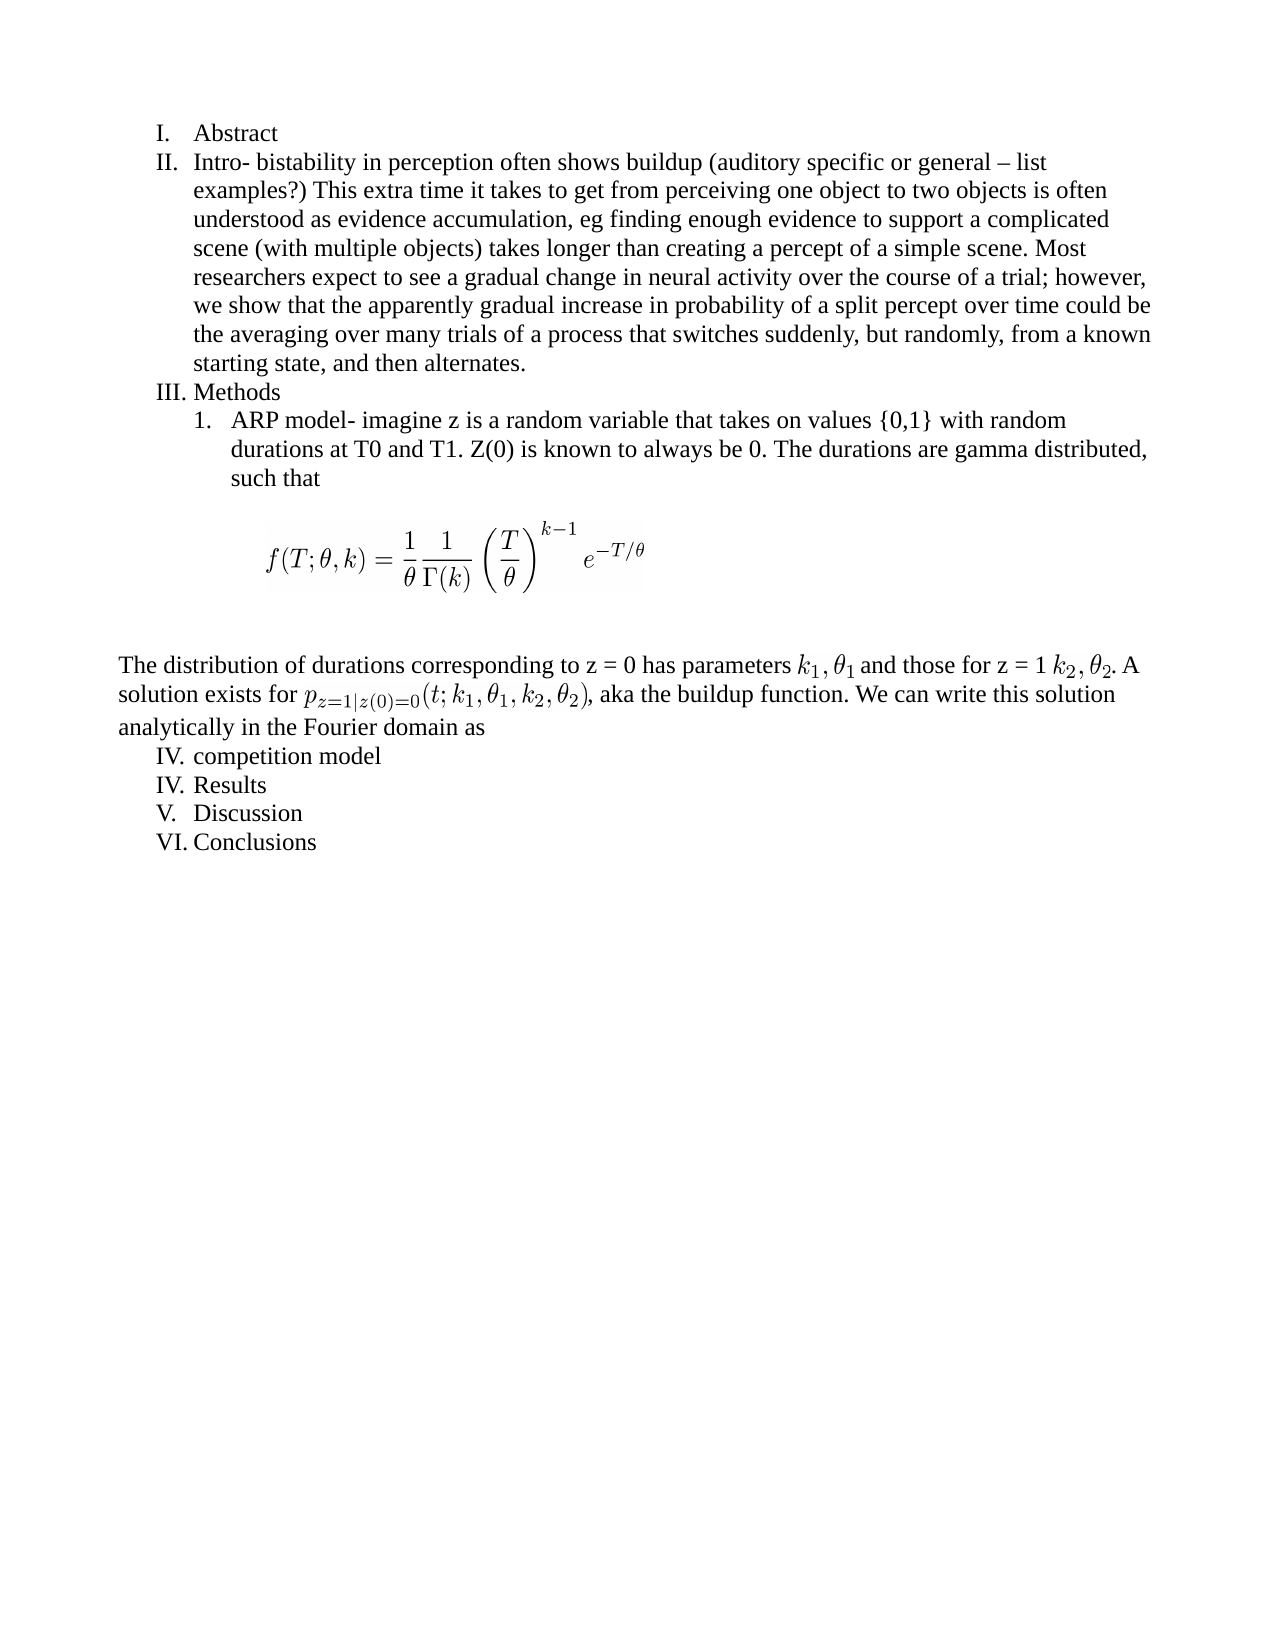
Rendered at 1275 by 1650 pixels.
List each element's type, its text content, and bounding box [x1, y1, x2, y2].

list Abstract [156, 118, 1157, 147]
picture [304, 682, 587, 712]
picture [1053, 654, 1111, 679]
picture [267, 521, 643, 593]
list Conclusions [156, 827, 1157, 856]
list competition model [156, 741, 1157, 770]
list Methods [156, 377, 1157, 406]
list ARP model- imagine z is a random variable that takes on values {0,1} with random durations at T0 and T1. Z(0) is known to always be 0. The durations are gamma distributed, such that [193, 406, 1157, 492]
text The distribution of durations corresponding to z = 0 has parameters and those for z = 1 . A solution exists for , aka the buildup function. We can write this solution analytically in the Fourier domain as [118, 651, 1157, 741]
list Results [156, 770, 1157, 798]
picture [798, 654, 854, 679]
list Discussion [156, 798, 1157, 827]
list Intro- bistability in perception often shows buildup (auditory specific or general – list examples?) This extra time it takes to get from perceiving one object to two objects is often understood as evidence accumulation, eg finding enough evidence to support a complicated scene (with multiple objects) takes longer than creating a percept of a simple scene. Most researchers expect to see a gradual change in neural activity over the course of a trial; however, we show that the apparently gradual increase in probability of a split percept over time could be the averaging over many trials of a process that switches suddenly, but randomly, from a known starting state, and then alternates. [156, 147, 1157, 377]
